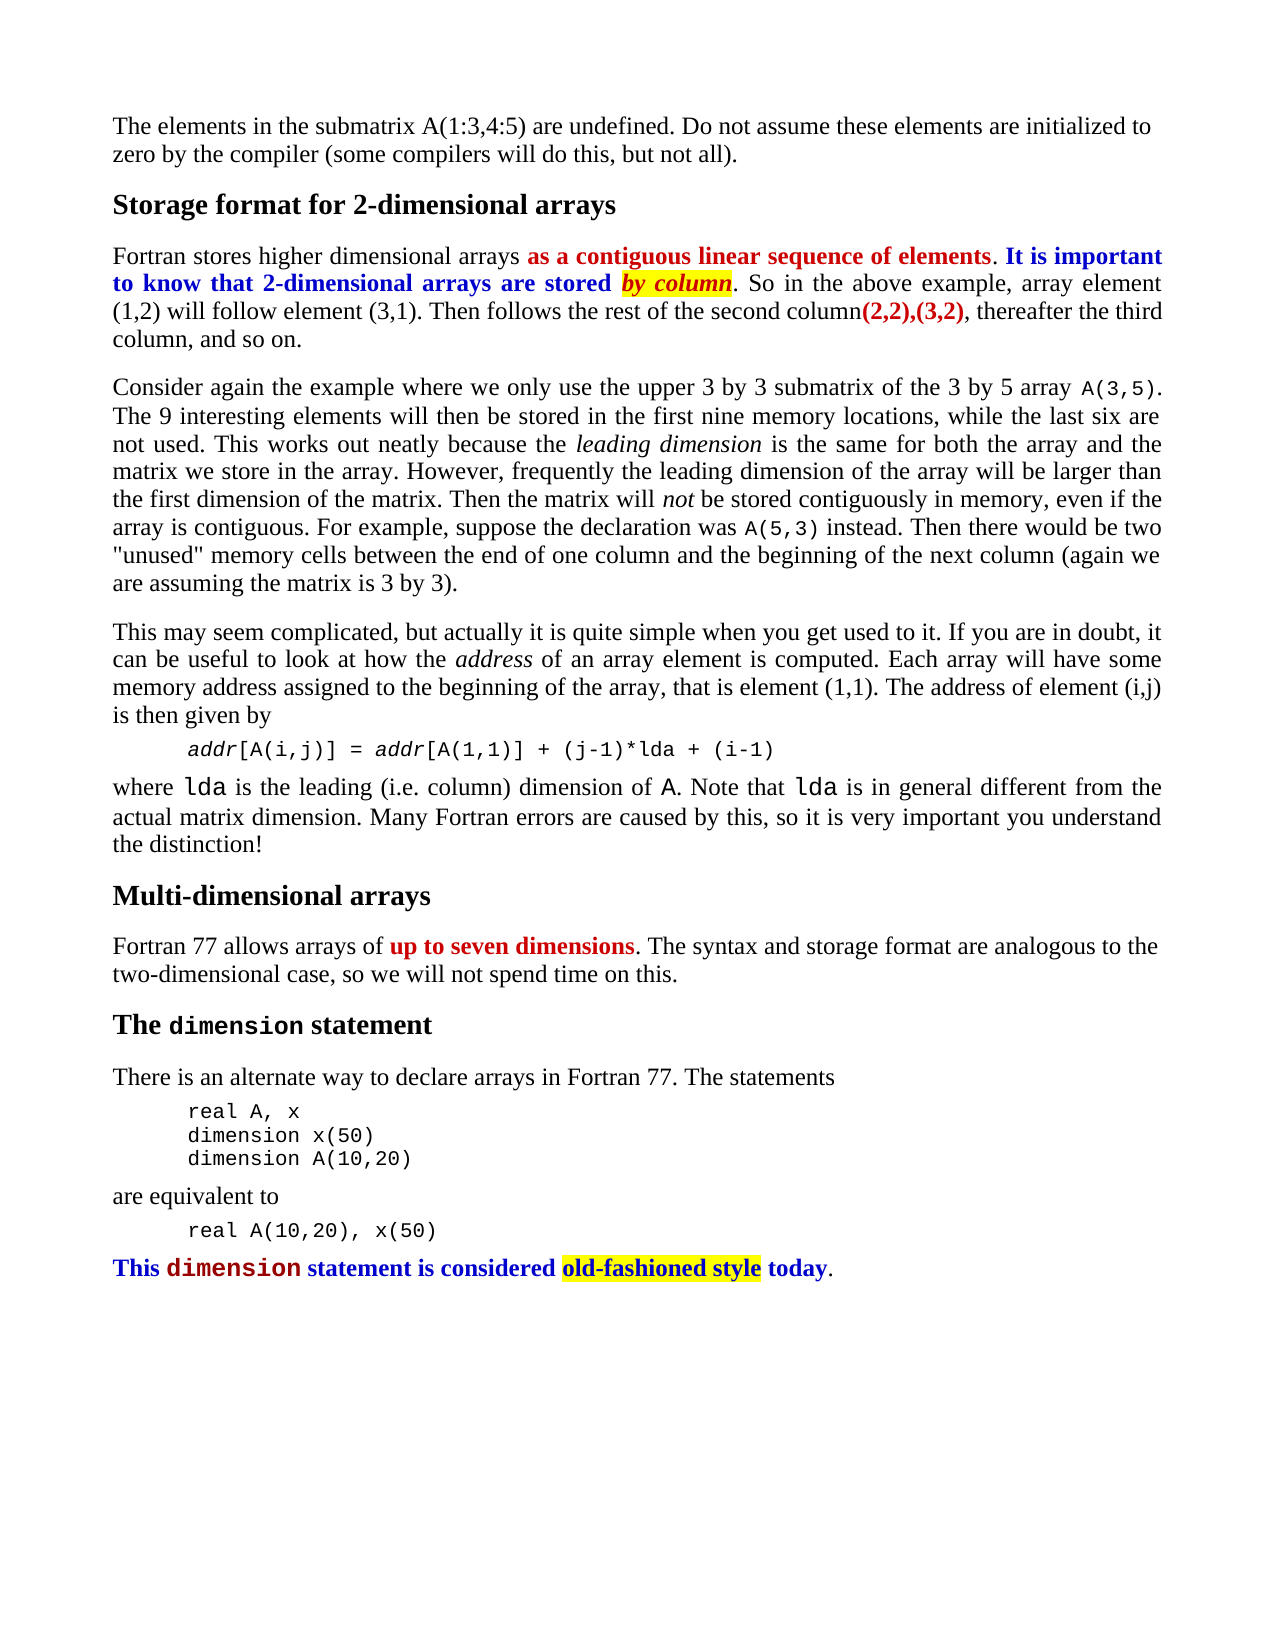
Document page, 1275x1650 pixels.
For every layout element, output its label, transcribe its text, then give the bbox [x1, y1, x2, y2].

text real A(10,20), x(50) [112, 1220, 1162, 1244]
text The elements in the submatrix A(1:3,4:5) are undefined. Do not assume these elements are initialized to zero by the compiler (some compilers will do this, but not all). [112, 112, 1162, 168]
text real A, x [112, 1101, 1162, 1124]
text dimension x(50) [112, 1124, 1162, 1148]
text dimension A(10,20) [112, 1148, 1162, 1172]
text There is an alternate way to declare arrays in Fortran 77. The statements [112, 1063, 1162, 1091]
text Consider again the example where we only use the upper 3 by 3 submatrix of the 3 by 5 array A(3,5). The 9 interesting elements will then be stored in the first nine memory locations, while the last six are not used. This works out neatly because the leading dimension is the same for both the array and the matrix we store in the array. However, frequently the leading dimension of the array will be larger than the first dimension of the matrix. Then the matrix will not be stored contiguously in memory, even if the array is contiguous. For example, suppose the declaration was A(5,3) instead. Then there would be two "unused" memory cells between the end of one column and the beginning of the next column (again we are assuming the matrix is 3 by 3). [112, 373, 1162, 597]
text The dimension statement [112, 1008, 1162, 1042]
text are equivalent to [112, 1182, 1162, 1210]
text Fortran 77 allows arrays of up to seven dimensions. The syntax and storage format are analogous to the two-dimensional case, so we will not spend time on this. [112, 932, 1162, 988]
text This dimension statement is considered old-fashioned style today. [112, 1254, 1162, 1284]
text addr[A(i,j)] = addr[A(1,1)] + (j-1)*lda + (i-1) [112, 739, 1162, 763]
text Multi-dimensional arrays [112, 879, 1162, 911]
text Storage format for 2-dimensional arrays [112, 189, 1162, 221]
text Fortran stores higher dimensional arrays as a contiguous linear sequence of elements. It is important to know that 2-dimensional arrays are stored by column. So in the above example, array element (1,2) will follow element (3,1). Then follows the rest of the second column(2,2),(3,2), thereafter the third column, and so on. [112, 242, 1162, 353]
text where lda is the leading (i.e. column) dimension of A. Note that lda is in general different from the actual matrix dimension. Many Fortran errors are caused by this, so it is very important you understand the distinction! [112, 773, 1162, 858]
text This may seem complicated, but actually it is quite simple when you get used to it. If you are in doubt, it can be useful to look at how the address of an array element is computed. Each array will have some memory address assigned to the beginning of the array, that is element (1,1). The address of element (i,j) is then given by [112, 618, 1162, 728]
